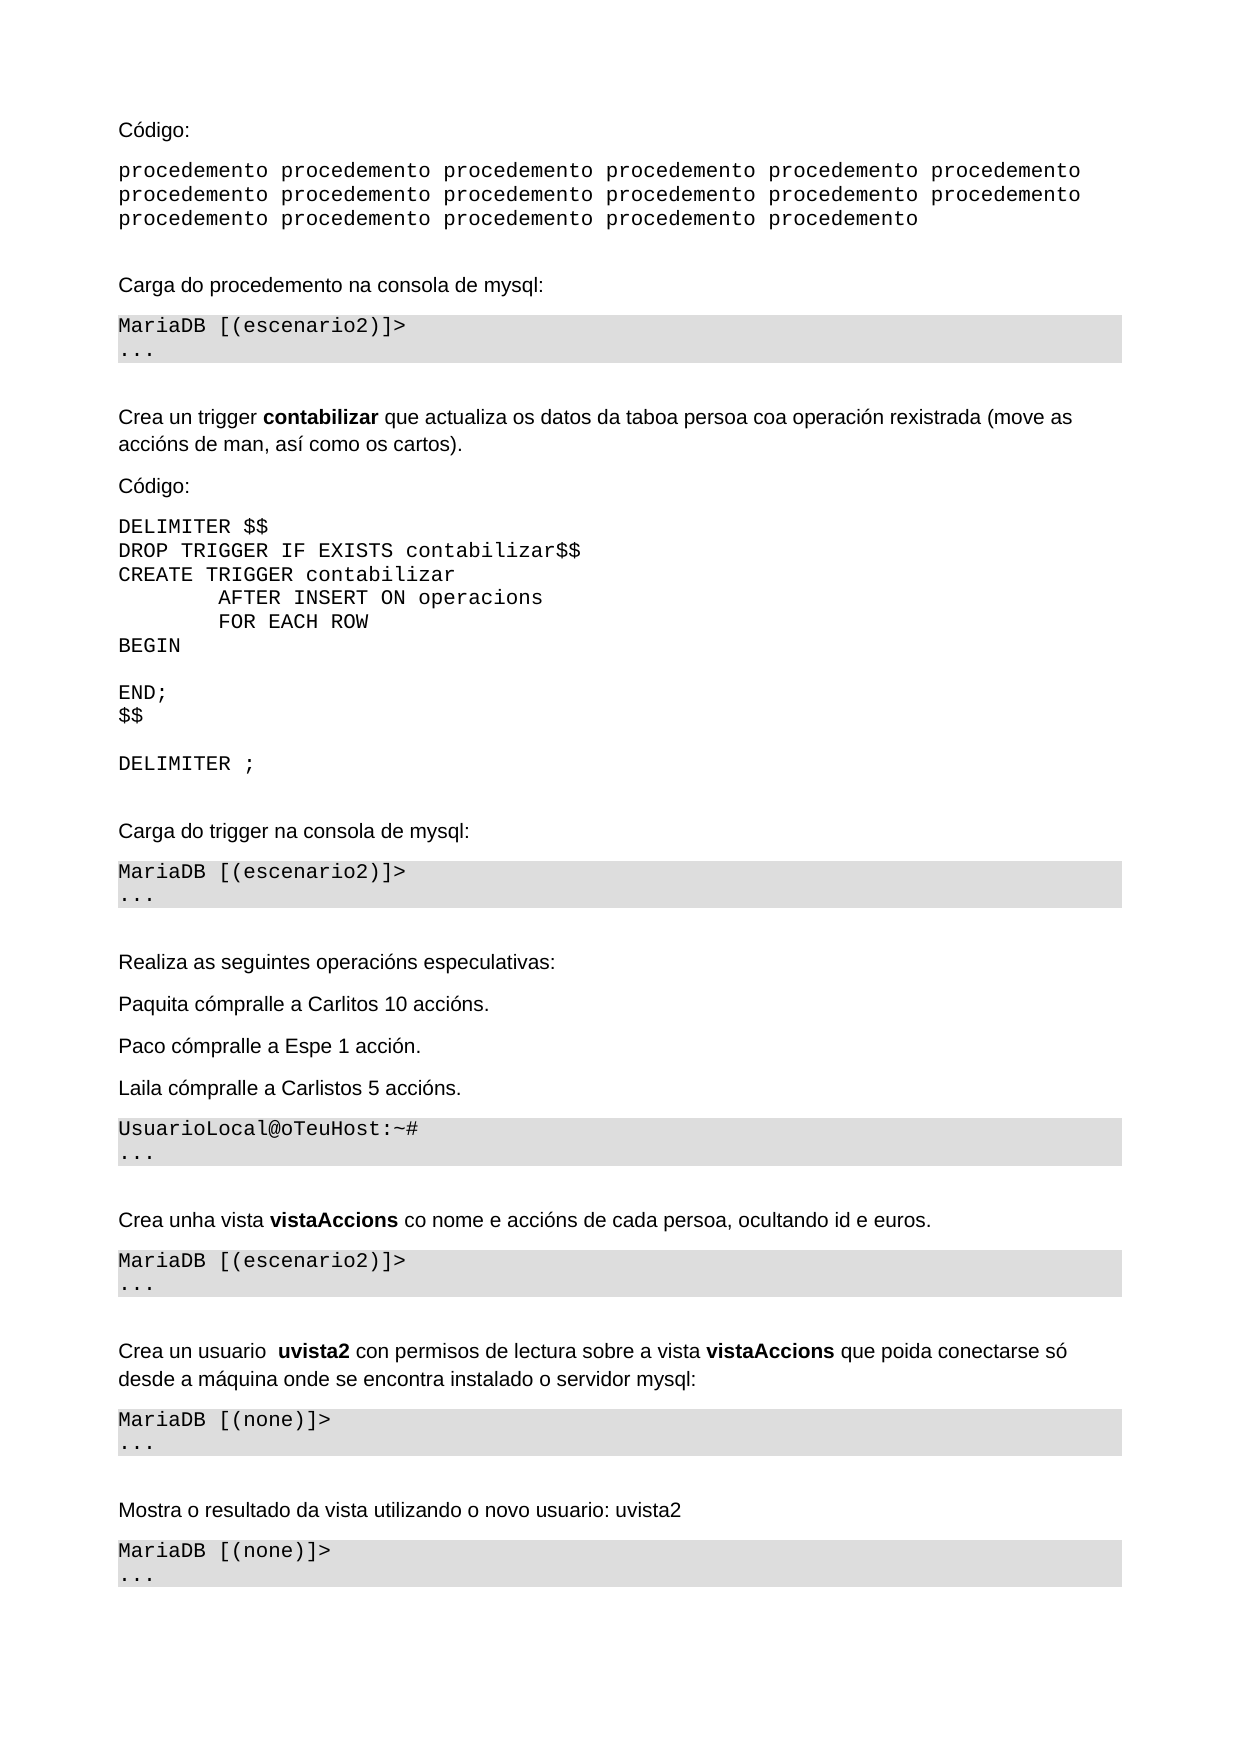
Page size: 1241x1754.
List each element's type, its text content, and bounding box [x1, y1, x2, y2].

text Crea unha vista vistaAccions co nome e accións de cada persoa, ocultando id e euros. [118, 1208, 1122, 1232]
text ... [118, 1273, 1122, 1297]
text ... [118, 339, 1122, 363]
text END; [118, 682, 1122, 706]
text MariaDB [(escenario2)]> [118, 1250, 1122, 1273]
text Paco cómpralle a Espe 1 acción. [118, 1034, 1122, 1058]
text BEGIN [118, 634, 1122, 658]
text DELIMITER ; [118, 753, 1122, 776]
text Mostra o resultado da vista utilizando o novo usuario: uvista2 [118, 1498, 1122, 1522]
text MariaDB [(none)]> [118, 1540, 1122, 1564]
text ... [118, 884, 1122, 908]
text Carga do procedemento na consola de mysql: [118, 273, 1122, 297]
text CREATE TRIGGER contabilizar [118, 564, 1122, 587]
text FOR EACH ROW [118, 611, 1122, 634]
text Código: [118, 474, 1122, 498]
text Realiza as seguintes operacións especulativas: [118, 950, 1122, 974]
text ... [118, 1564, 1122, 1587]
text procedemento procedemento procedemento procedemento procedemento procedemento procedemento procedemento procedemento procedemento procedemento procedemento procedemento procedemento procedemento procedemento procedemento [118, 160, 1122, 231]
text ... [118, 1432, 1122, 1456]
text DELIMITER $$ [118, 516, 1122, 540]
text Crea un usuario uvista2 con permisos de lectura sobre a vista vistaAccions que poida conectarse só desde a máquina onde se encontra instalado o servidor mysql: [118, 1339, 1122, 1391]
text Crea un trigger contabilizar que actualiza os datos da taboa persoa coa operación rexistrada (move as accións de man, así como os cartos). [118, 405, 1122, 456]
text ... [118, 1142, 1122, 1166]
text Código: [118, 118, 1122, 142]
text DROP TRIGGER IF EXISTS contabilizar$$ [118, 540, 1122, 564]
text Laila cómpralle a Carlistos 5 accións. [118, 1076, 1122, 1100]
text AFTER INSERT ON operacions [118, 587, 1122, 611]
text $$ [118, 706, 1122, 729]
text Carga do trigger na consola de mysql: [118, 818, 1122, 842]
text MariaDB [(escenario2)]> [118, 861, 1122, 884]
text MariaDB [(escenario2)]> [118, 315, 1122, 339]
text MariaDB [(none)]> [118, 1409, 1122, 1432]
text UsuarioLocal@oTeuHost:~# [118, 1118, 1122, 1142]
text Paquita cómpralle a Carlitos 10 accións. [118, 992, 1122, 1016]
